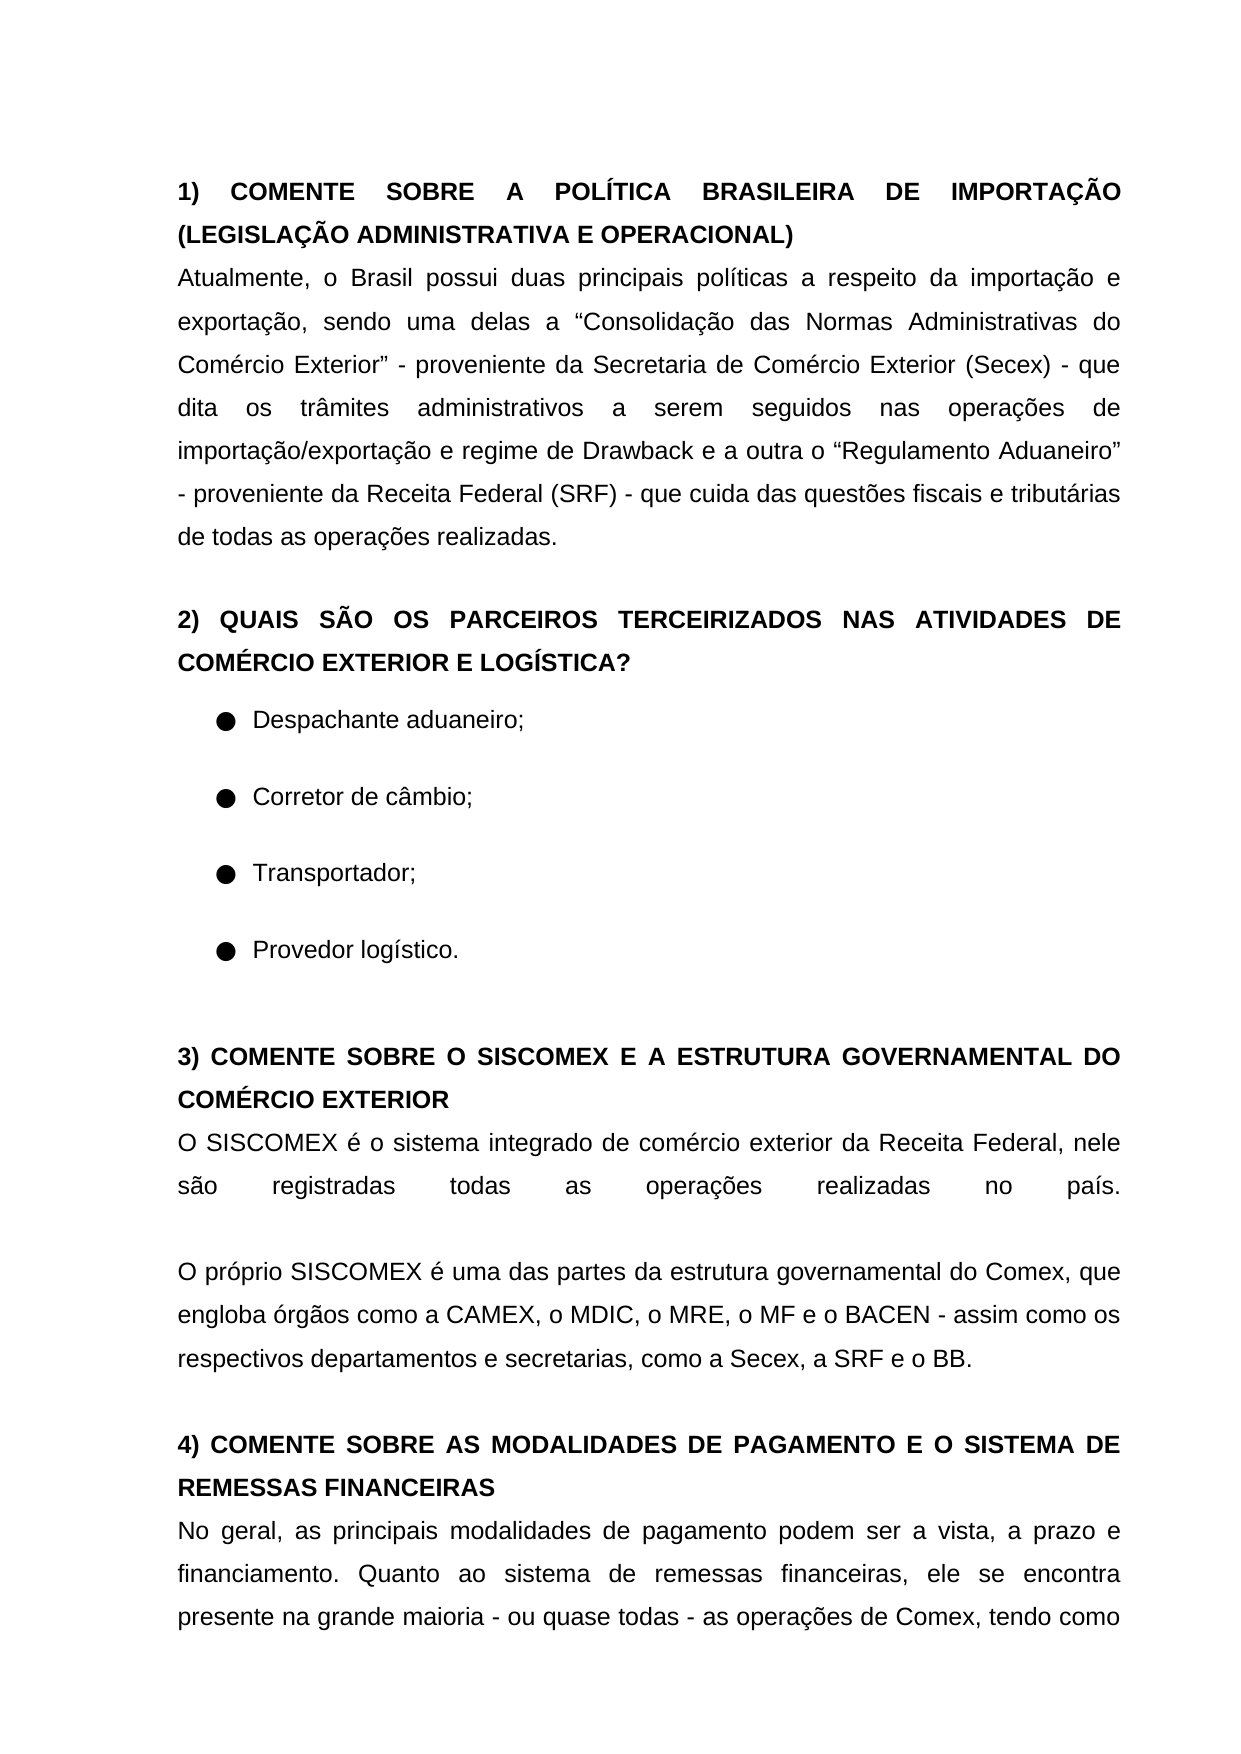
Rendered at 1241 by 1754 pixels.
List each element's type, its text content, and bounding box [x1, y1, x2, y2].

list Corretor de câmbio; [215, 768, 1122, 819]
text O SISCOMEX é o sistema integrado de comércio exterior da Receita Federal, nele são registradas todas as operações realizadas no país. O próprio SISCOMEX é uma das partes da estrutura governamental do Comex, que engloba órgãos como a CAMEX, o MDIC, o MRE, o MF e o BACEN - assim como os respectivos departamentos e secretarias, como a Secex, a SRF e o BB. [177, 1128, 1122, 1372]
text 4) COMENTE SOBRE AS MODALIDADES DE PAGAMENTO E O SISTEMA DE REMESSAS FINANCEIRAS [177, 1430, 1122, 1502]
text 1) COMENTE SOBRE A POLÍTICA BRASILEIRA DE IMPORTAÇÃO (LEGISLAÇÃO ADMINISTRATIVA E OPERACIONAL) [177, 177, 1122, 249]
text No geral, as principais modalidades de pagamento podem ser a vista, a prazo e financiamento. Quanto ao sistema de remessas financeiras, ele se encontra presente na grande maioria - ou quase todas - as operações de Comex, tendo como [177, 1516, 1122, 1631]
list Transportador; [215, 845, 1122, 896]
list Despachante aduaneiro; [215, 691, 1122, 742]
text 3) COMENTE SOBRE O SISCOMEX E A ESTRUTURA GOVERNAMENTAL DO COMÉRCIO EXTERIOR [177, 1042, 1122, 1113]
text 2) QUAIS SÃO OS PARCEIROS TERCEIRIZADOS NAS ATIVIDADES DE COMÉRCIO EXTERIOR E LOGÍSTICA? [177, 605, 1122, 677]
list Provedor logístico. [215, 922, 1122, 973]
text Atualmente, o Brasil possui duas principais políticas a respeito da importação e exportação, sendo uma delas a “Consolidação das Normas Administrativas do Comércio Exterior” - proveniente da Secretaria de Comércio Exterior (Secex) - que dita os trâmites administrativos a serem seguidos nas operações de importação/exportação e regime de Drawback e a outra o “Regulamento Aduaneiro” - proveniente da Receita Federal (SRF) - que cuida das questões fiscais e tributárias de todas as operações realizadas. [177, 263, 1122, 551]
